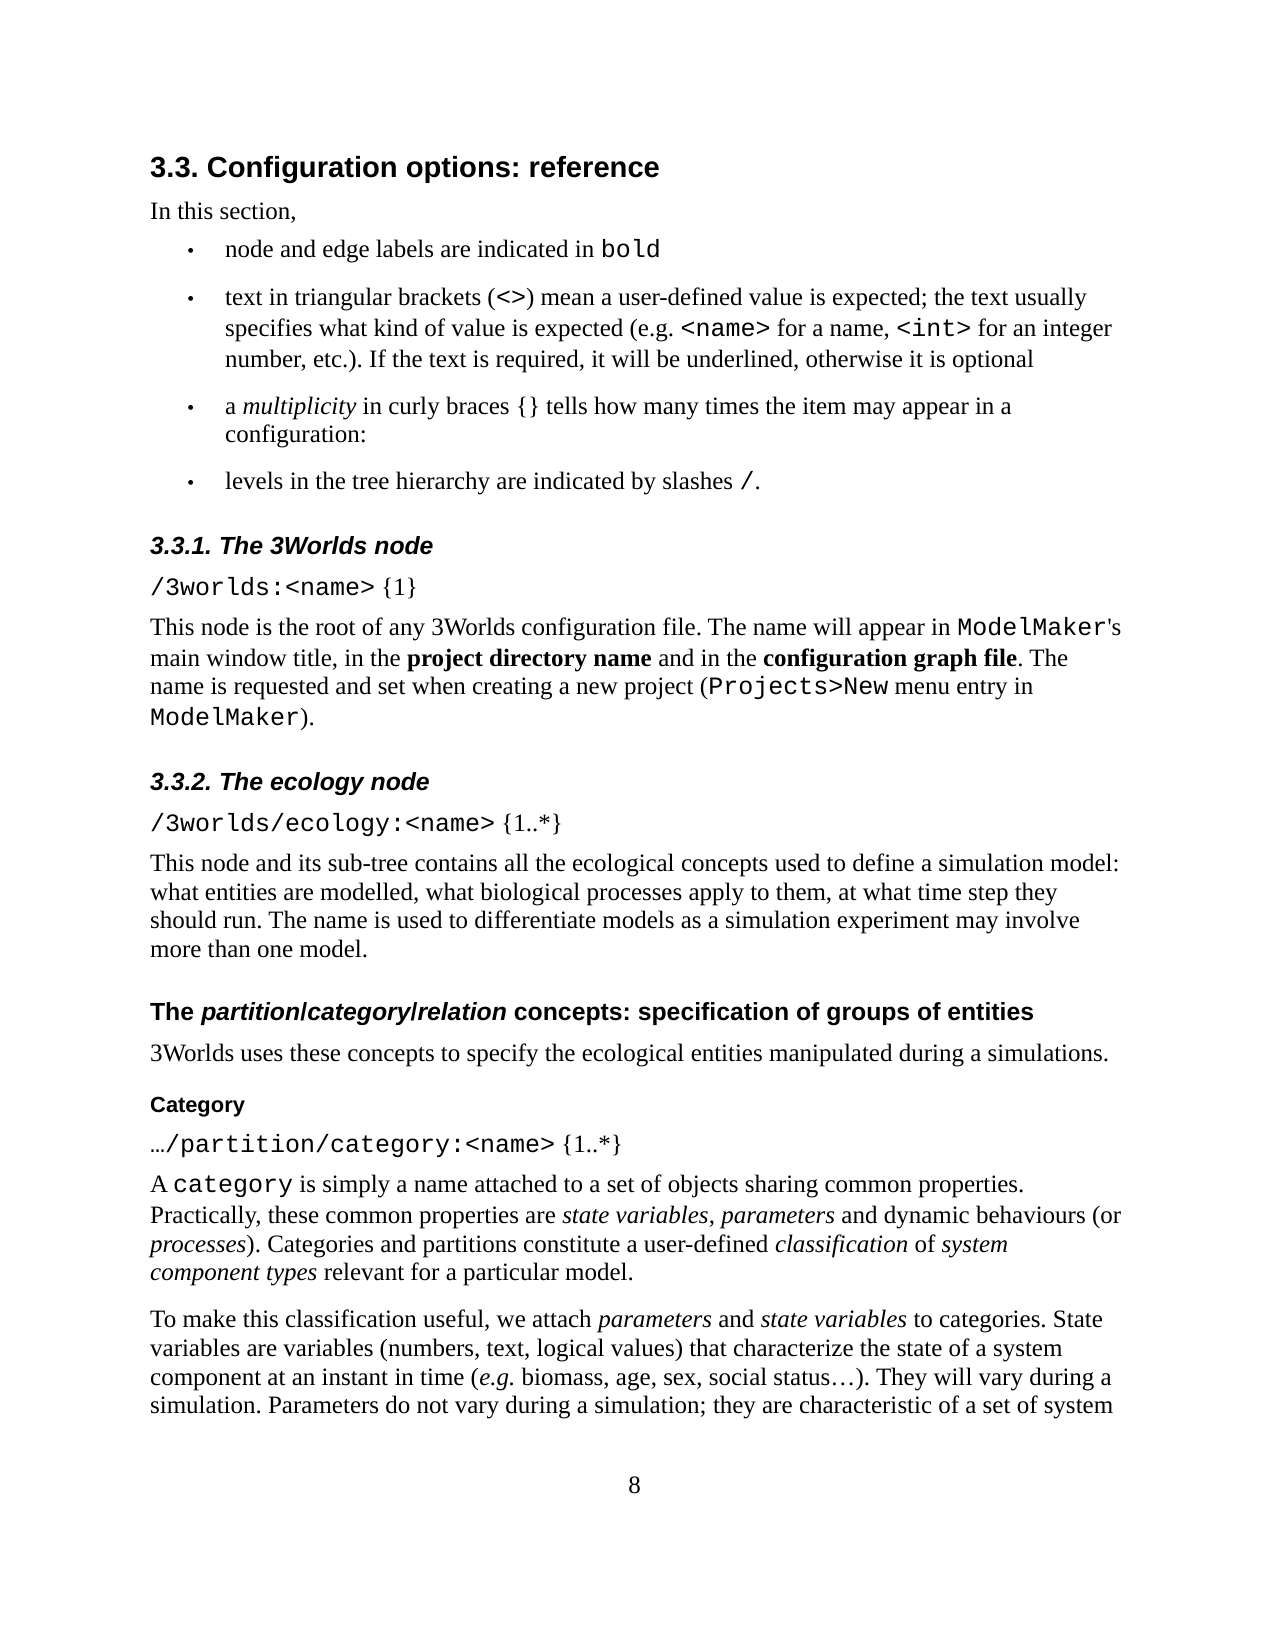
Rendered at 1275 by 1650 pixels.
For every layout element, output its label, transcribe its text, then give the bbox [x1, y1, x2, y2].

text /3worlds/ecology:<name> {1..*} [150, 808, 1125, 839]
text 3Worlds uses these concepts to specify the ecological entities manipulated during a simulations. [150, 1038, 1125, 1067]
text This node is the root of any 3Worlds configuration file. The name will appear in ModelMaker's main window title, in the project directory name and in the configuration graph file. The name is requested and set when creating a new project (Projects>New menu entry in ModelMaker). [150, 612, 1125, 733]
list text in triangular brackets (<>) mean a user-defined value is expected; the text usually specifies what kind of value is expected (e.g. <name> for a name, <int> for an integer number, etc.). If the text is required, it will be underlined, otherwise it is optional [187, 282, 1125, 373]
text A category is simply a name attached to a set of objects sharing common properties. Practically, these common properties are state variables, parameters and dynamic behaviours (or processes). Categories and partitions constitute a user-defined classification of system component types relevant for a particular model. [150, 1169, 1125, 1286]
subtitle Category [150, 1092, 1125, 1117]
text /3worlds:<name> {1} [150, 572, 1125, 603]
text This node and its sub-tree contains all the ecological concepts used to define a simulation model: what entities are modelled, what biological processes apply to them, at what time step they should run. The name is used to differentiate models as a simulation experiment may involve more than one model. [150, 848, 1125, 963]
list levels in the tree hierarchy are indicated by slashes /. [187, 466, 1125, 497]
text …​/partition/category:<name> {1..*} [150, 1129, 1125, 1160]
list a multiplicity in curly braces {} tells how many times the item may appear in a configuration: [187, 391, 1125, 448]
text To make this classification useful, we attach parameters and state variables to categories. State variables are variables (numbers, text, logical values) that characterize the state of a system component at an instant in time (e.g. biomass, age, sex, social status…​). They will vary during a simulation. Parameters do not vary during a simulation; they are characteristic of a set of system [150, 1304, 1125, 1419]
subtitle 3.3.1. The 3Worlds node [150, 531, 1125, 559]
subtitle 3.3.2. The ecology node [150, 767, 1125, 796]
text In this section, [150, 196, 1125, 225]
list node and edge labels are indicated in bold [187, 234, 1125, 264]
subtitle The partition/category/relation concepts: specification of groups of entities [150, 997, 1125, 1025]
subtitle 3.3. Configuration options: reference [150, 150, 1125, 183]
